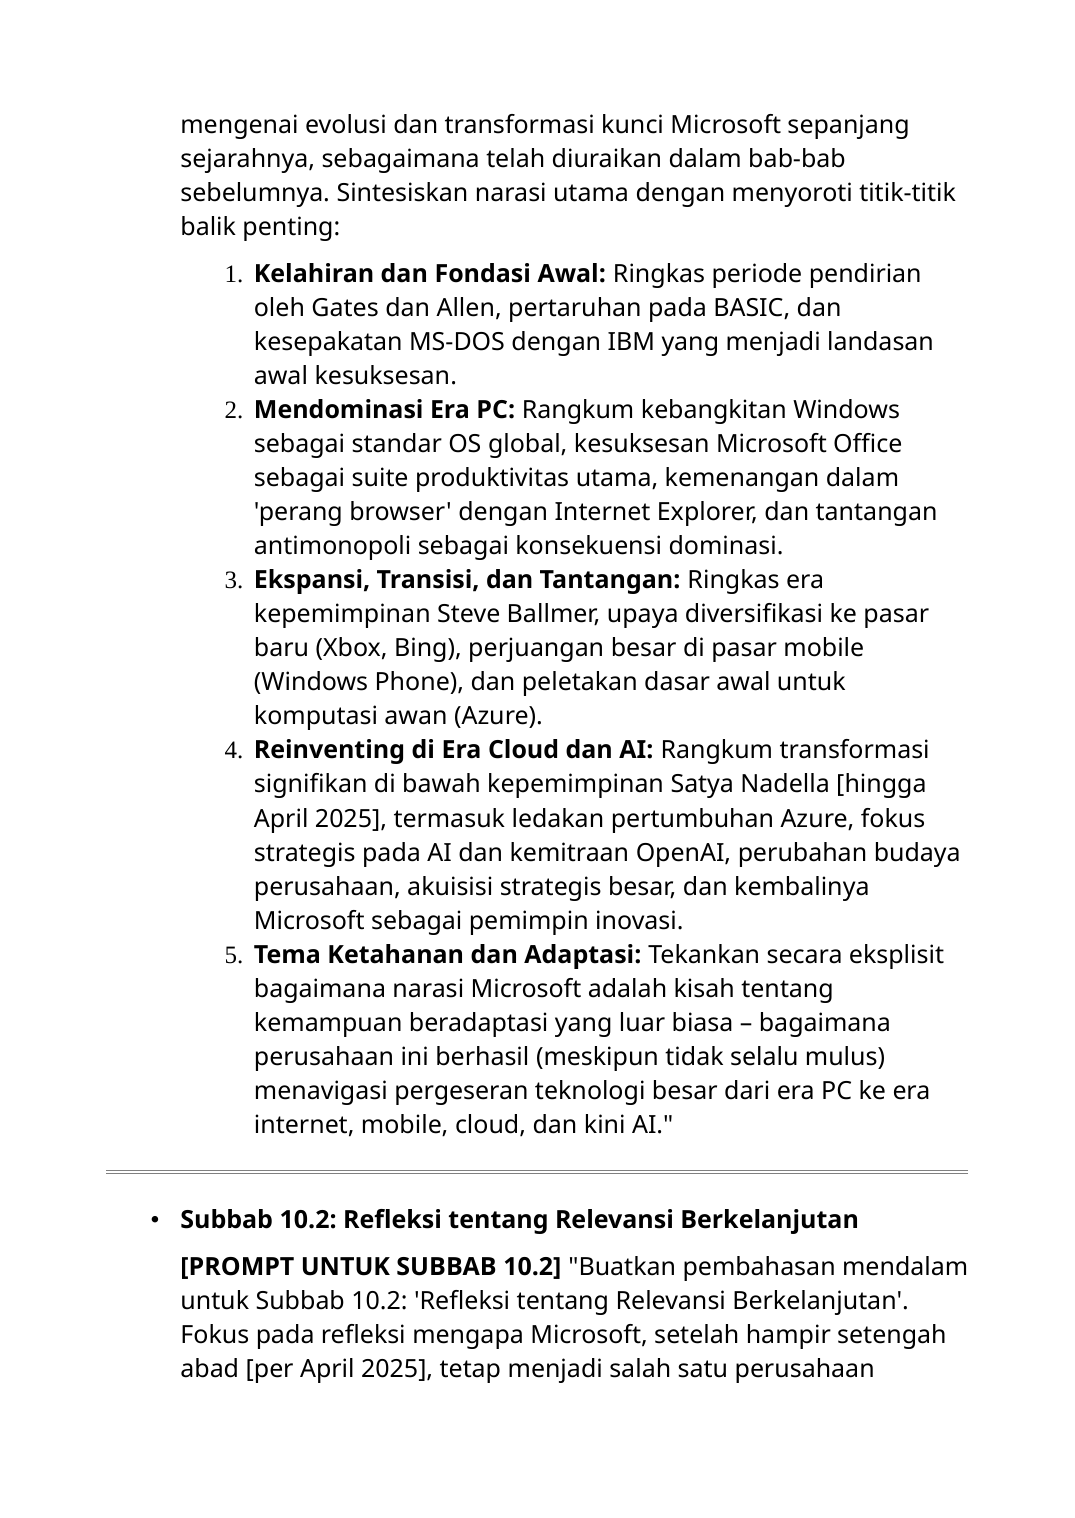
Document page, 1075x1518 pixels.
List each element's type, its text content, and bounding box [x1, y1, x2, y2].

list Kelahiran dan Fondasi Awal: Ringkas periode pendirian oleh Gates dan Allen, pertaruhan pada BASIC, dan kesepakatan MS-DOS dengan IBM yang menjadi landasan awal kesuksesan. [224, 255, 968, 391]
list [PROMPT UNTUK SUBBAB 10.2] "Buatkan pembahasan mendalam untuk Subbab 10.2: 'Refleksi tentang Relevansi Berkelanjutan'. Fokus pada refleksi mengapa Microsoft, setelah hampir setengah abad [per April 2025], tetap menjadi salah satu perusahaan [151, 1249, 968, 1385]
list mengenai evolusi dan transformasi kunci Microsoft sepanjang sejarahnya, sebagaimana telah diuraikan dalam bab-bab sebelumnya. Sintesiskan narasi utama dengan menyoroti titik-titik balik penting: [151, 106, 968, 243]
list Ekspansi, Transisi, dan Tantangan: Ringkas era kepemimpinan Steve Ballmer, upaya diversifikasi ke pasar baru (Xbox, Bing), perjuangan besar di pasar mobile (Windows Phone), dan peletakan dasar awal untuk komputasi awan (Azure). [224, 562, 968, 732]
list Mendominasi Era PC: Rangkum kebangkitan Windows sebagai standar OS global, kesuksesan Microsoft Office sebagai suite produktivitas utama, kemenangan dalam 'perang browser' dengan Internet Explorer, dan tantangan antimonopoli sebagai konsekuensi dominasi. [224, 391, 968, 562]
list Subbab 10.2: Refleksi tentang Relevansi Berkelanjutan [151, 1202, 968, 1236]
list Reinventing di Era Cloud dan AI: Rangkum transformasi signifikan di bawah kepemimpinan Satya Nadella [hingga April 2025], termasuk ledakan pertumbuhan Azure, fokus strategis pada AI dan kemitraan OpenAI, perubahan budaya perusahaan, akuisisi strategis besar, dan kembalinya Microsoft sebagai pemimpin inovasi. [224, 732, 968, 936]
list Tema Ketahanan dan Adaptasi: Tekankan secara eksplisit bagaimana narasi Microsoft adalah kisah tentang kemampuan beradaptasi yang luar biasa – bagaimana perusahaan ini berhasil (meskipun tidak selalu mulus) menavigasi pergeseran teknologi besar dari era PC ke era internet, mobile, cloud, dan kini AI." [224, 936, 968, 1141]
